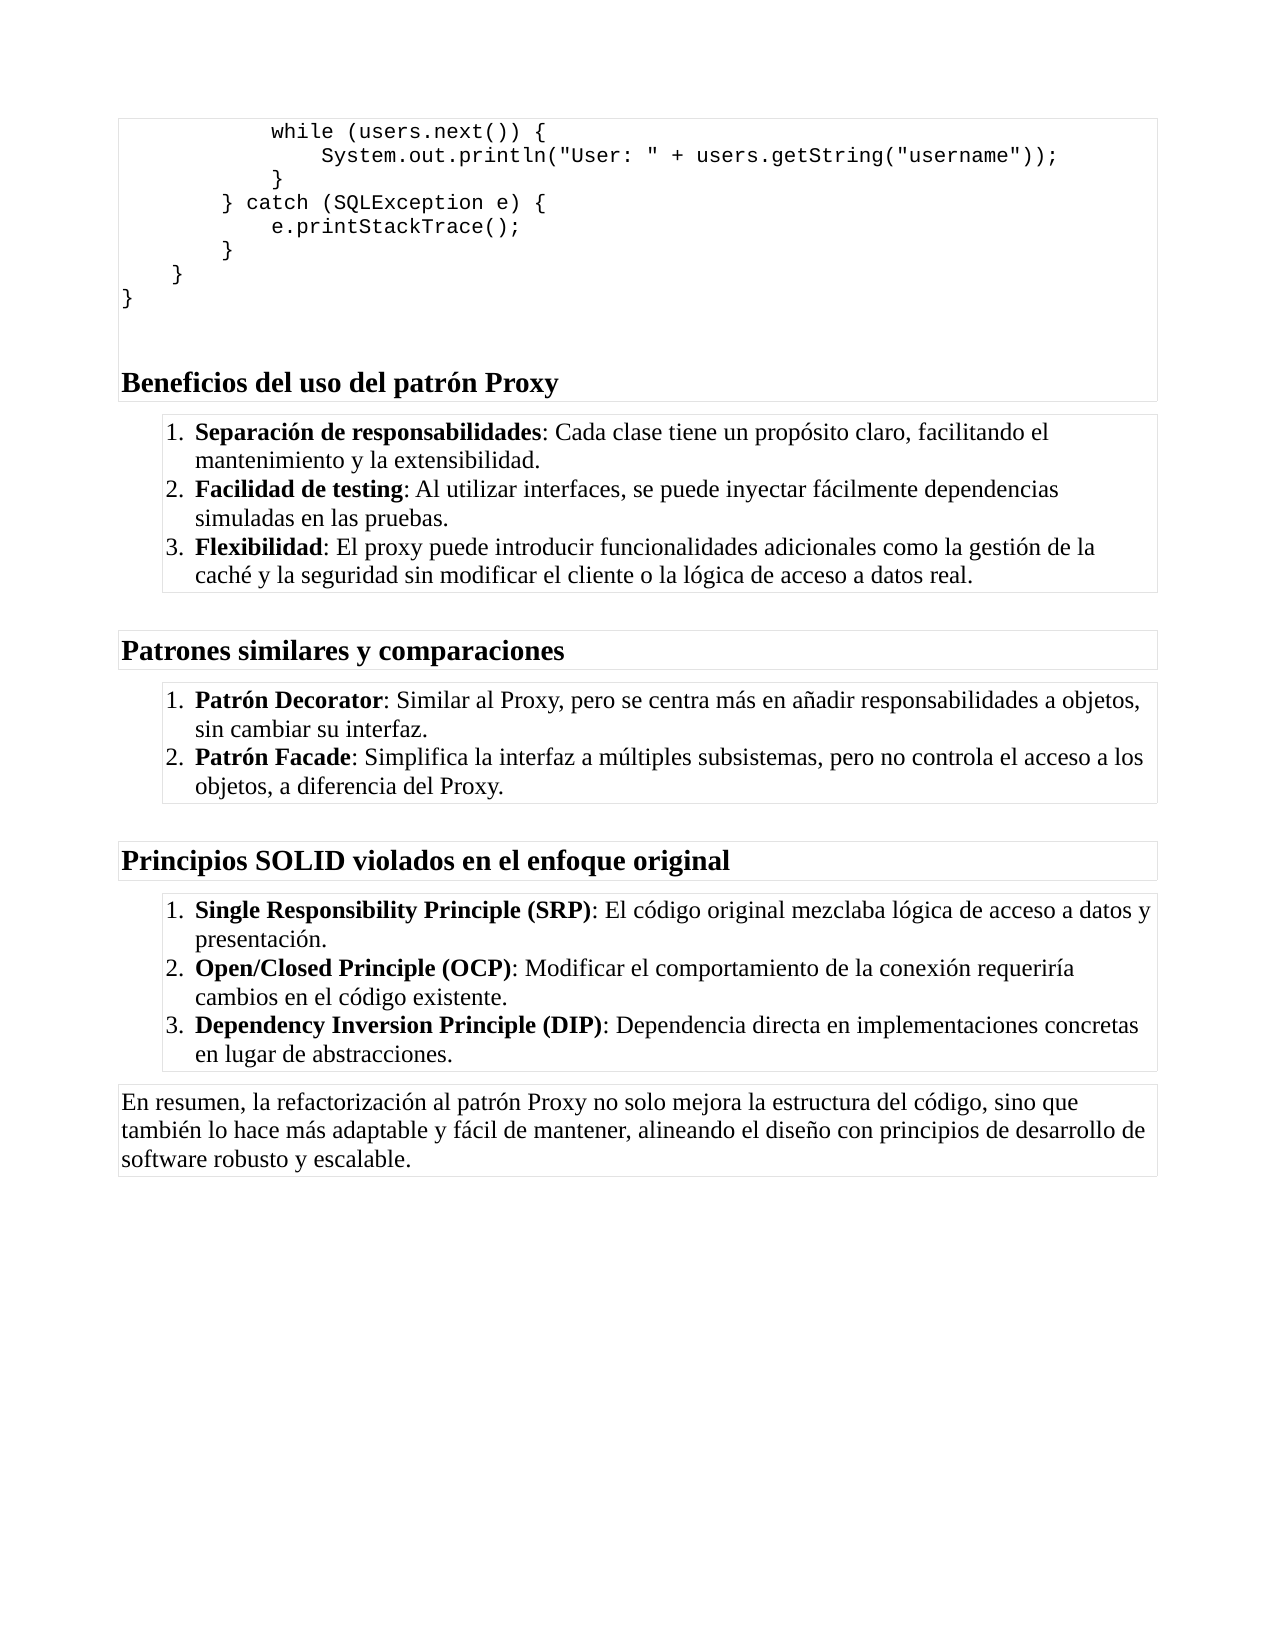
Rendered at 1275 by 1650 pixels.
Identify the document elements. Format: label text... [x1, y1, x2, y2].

list Single Responsibility Principle (SRP): El código original mezclaba lógica de acceso a datos y presentación. [163, 894, 1157, 950]
text } [119, 165, 1157, 189]
text } [119, 284, 1157, 310]
text En resumen, la refactorización al patrón Proxy no solo mejora la estructura del código, sino que también lo hace más adaptable y fácil de mantener, alineando el diseño con principios de desarrollo de software robusto y escalable. [119, 1085, 1157, 1176]
text } [119, 260, 1157, 284]
list Separación de responsabilidades: Cada clase tiene un propósito claro, facilitando el mantenimiento y la extensibilidad. [163, 415, 1157, 471]
list Facilidad de testing: Al utilizar interfaces, se puede inyectar fácilmente dependencias simuladas en las pruebas. [163, 471, 1157, 529]
subtitle Patrones similares y comparaciones [119, 631, 1157, 669]
text while (users.next()) { [119, 119, 1157, 142]
text System.out.println("User: " + users.getString("username")); [119, 142, 1157, 165]
list Dependency Inversion Principle (DIP): Dependencia directa en implementaciones concretas en lugar de abstracciones. [163, 1008, 1157, 1071]
text } [119, 236, 1157, 260]
list Open/Closed Principle (OCP): Modificar el comportamiento de la conexión requeriría cambios en el código existente. [163, 950, 1157, 1008]
subtitle Principios SOLID violados en el enfoque original [119, 842, 1157, 880]
list Patrón Decorator: Similar al Proxy, pero se centra más en añadir responsabilidades a objetos, sin cambiar su interfaz. [163, 683, 1157, 739]
list Patrón Facade: Simplifica la interfaz a múltiples subsistemas, pero no controla el acceso a los objetos, a diferencia del Proxy. [163, 739, 1157, 803]
list Flexibilidad: El proxy puede introducir funcionalidades adicionales como la gestión de la caché y la seguridad sin modificar el cliente o la lógica de acceso a datos real. [163, 529, 1157, 592]
text } catch (SQLException e) { [119, 189, 1157, 213]
subtitle Beneficios del uso del patrón Proxy [119, 362, 1157, 401]
text e.printStackTrace(); [119, 213, 1157, 236]
